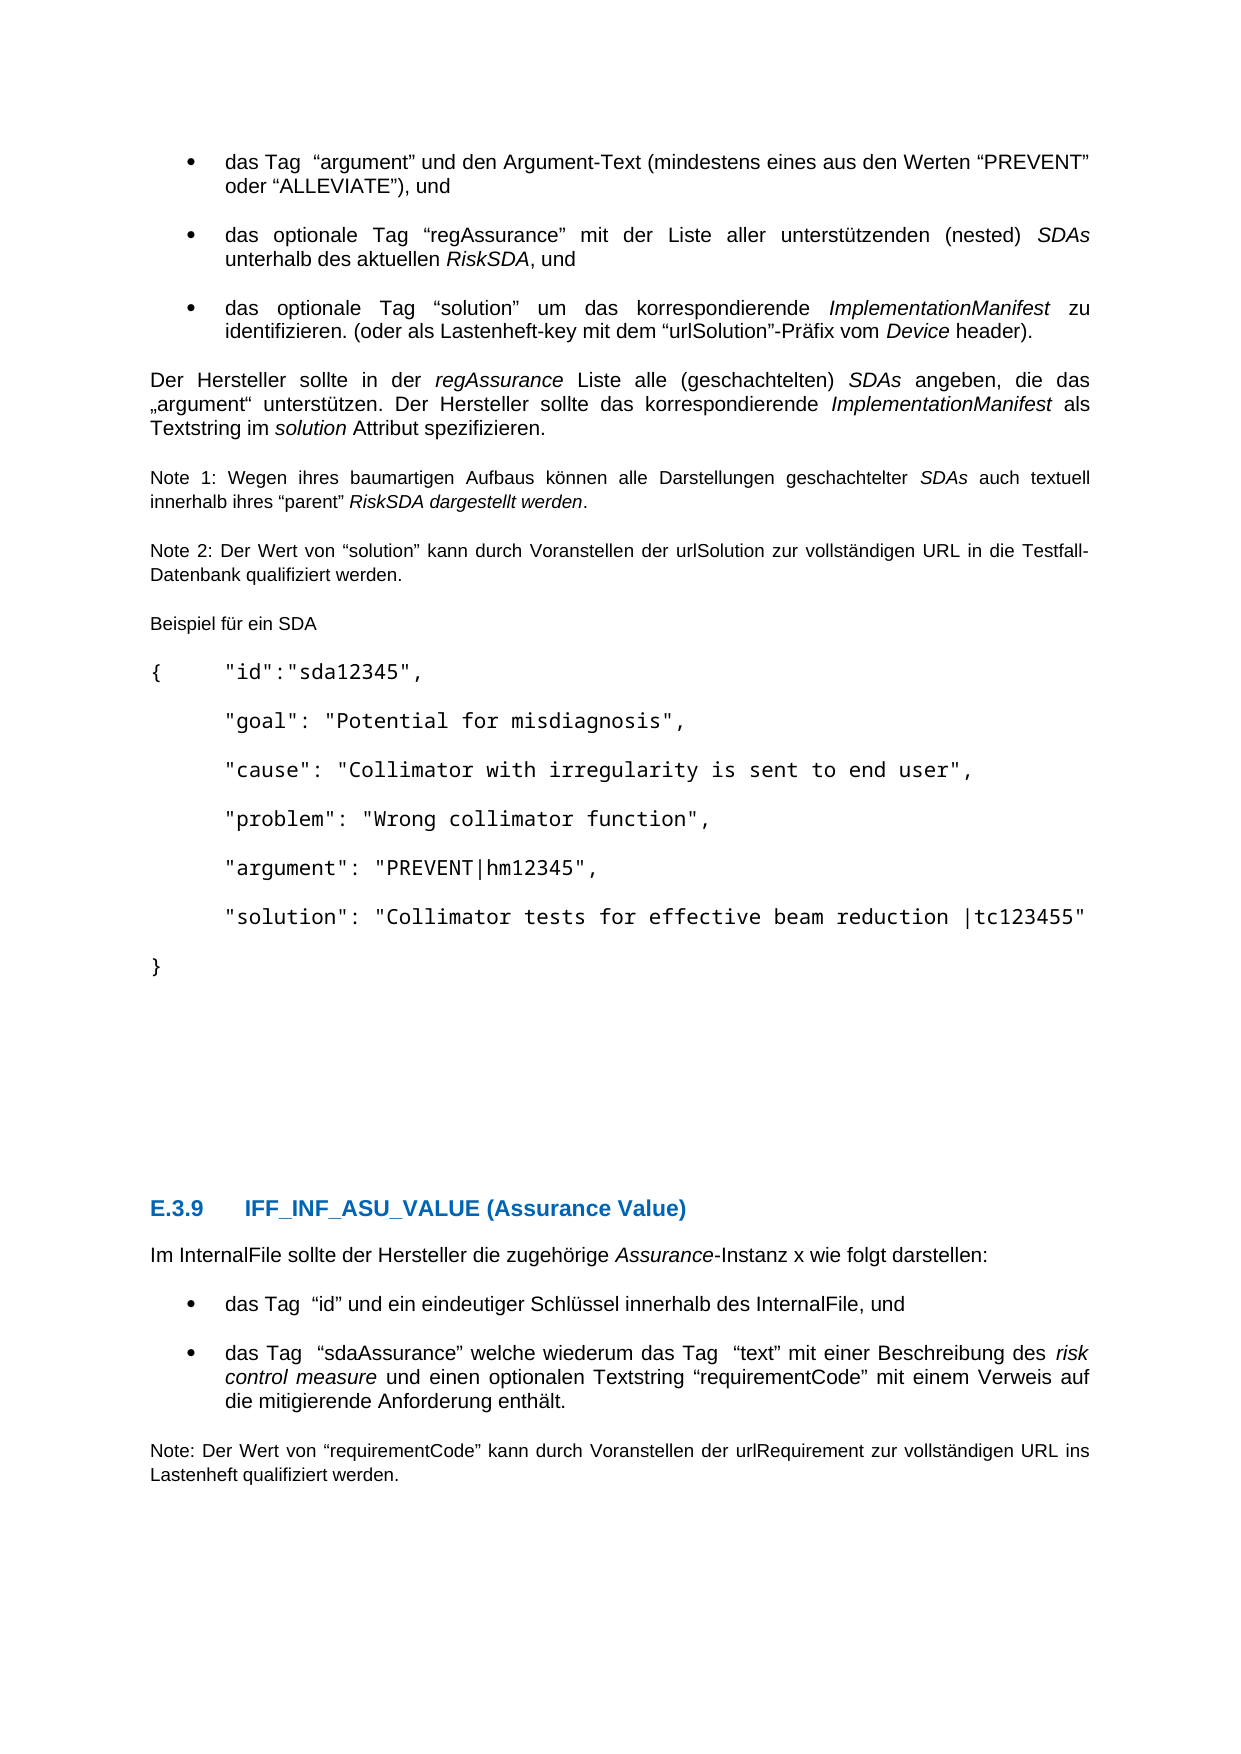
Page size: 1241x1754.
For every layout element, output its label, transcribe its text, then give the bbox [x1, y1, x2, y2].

list das optionale Tag “regAssurance” mit der Liste aller unterstützenden (nested) SDAs unterhalb des aktuellen RiskSDA, und [187, 223, 1090, 271]
text Note: Der Wert von “requirementCode” kann durch Voranstellen der urlRequirement zur vollständigen URL ins Lastenheft qualifiziert werden. [150, 1438, 1090, 1486]
text Der Hersteller sollte in der regAssurance Liste alle (geschachtelten) SDAs angeben, die das „argument“ unterstützen. Der Hersteller sollte das korrespondierende ImplementationManifest als Textstring im solution Attribut spezifizieren. [150, 369, 1090, 441]
text Note 1: Wegen ihres baumartigen Aufbaus können alle Darstellungen geschachtelter SDAs auch textuell innerhalb ihres “parent” RiskSDA dargestellt werden. [150, 466, 1090, 513]
list das Tag “argument” und den Argument-Text (mindestens eines aus den Werten “PREVENT” oder “ALLEVIATE”), und [187, 150, 1090, 198]
text "problem": "Wrong collimator function", [150, 807, 1090, 831]
list das Tag “sdaAssurance” welche wiederum das Tag “text” mit einer Beschreibung des risk control measure und einen optionalen Textstring “requirementCode” mit einem Verweis auf die mitigierende Anforderung enthält. [187, 1342, 1090, 1413]
text { "id":"sda12345", [150, 660, 1090, 684]
list das optionale Tag “solution” um das korrespondierende ImplementationManifest zu identifizieren. (oder als Lastenheft-key mit dem “urlSolution”-Präfix vom Device header). [187, 296, 1090, 344]
list das Tag “id” und ein eindeutiger Schlüssel innerhalb des InternalFile, und [187, 1293, 1090, 1317]
text Beispiel für ein SDA [150, 611, 1090, 635]
text "cause": "Collimator with irregularity is sent to end user", [150, 758, 1090, 782]
text Im InternalFile sollte der Hersteller die zugehörige Assurance-Instanz x wie folgt darstellen: [150, 1244, 1090, 1268]
text Note 2: Der Wert von “solution” kann durch Voranstellen der urlSolution zur vollständigen URL in die Testfall-Datenbank qualifiziert werden. [150, 538, 1090, 586]
text "goal": "Potential for misdiagnosis", [150, 709, 1090, 733]
text } [150, 954, 1090, 978]
text "solution": "Collimator tests for effective beam reduction |tc123455" [150, 905, 1090, 929]
subtitle IFF_INF_ASU_VALUE (Assurance Value) [150, 1197, 1090, 1221]
text "argument": "PREVENT|hm12345", [150, 856, 1090, 880]
